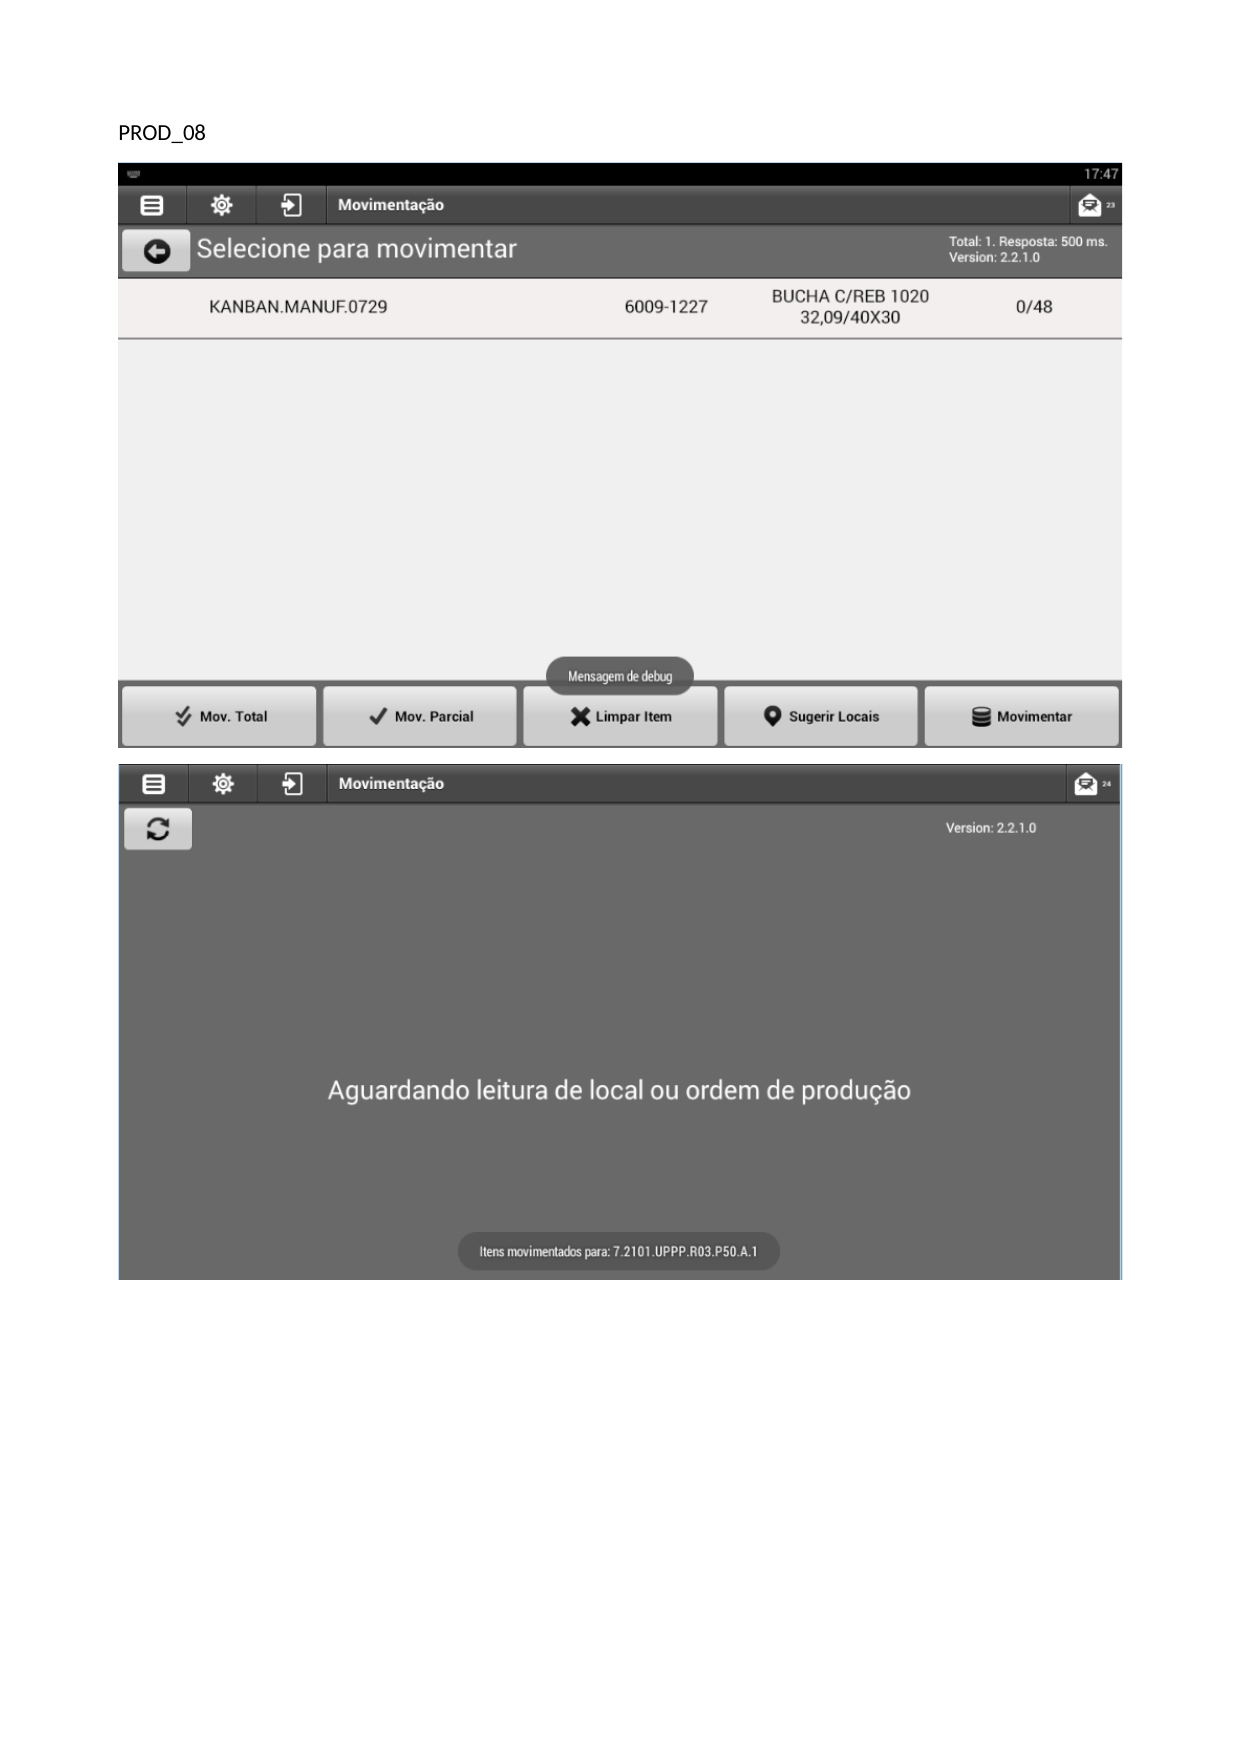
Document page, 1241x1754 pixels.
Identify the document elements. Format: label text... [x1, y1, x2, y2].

text PROD_08 [118, 118, 1122, 146]
